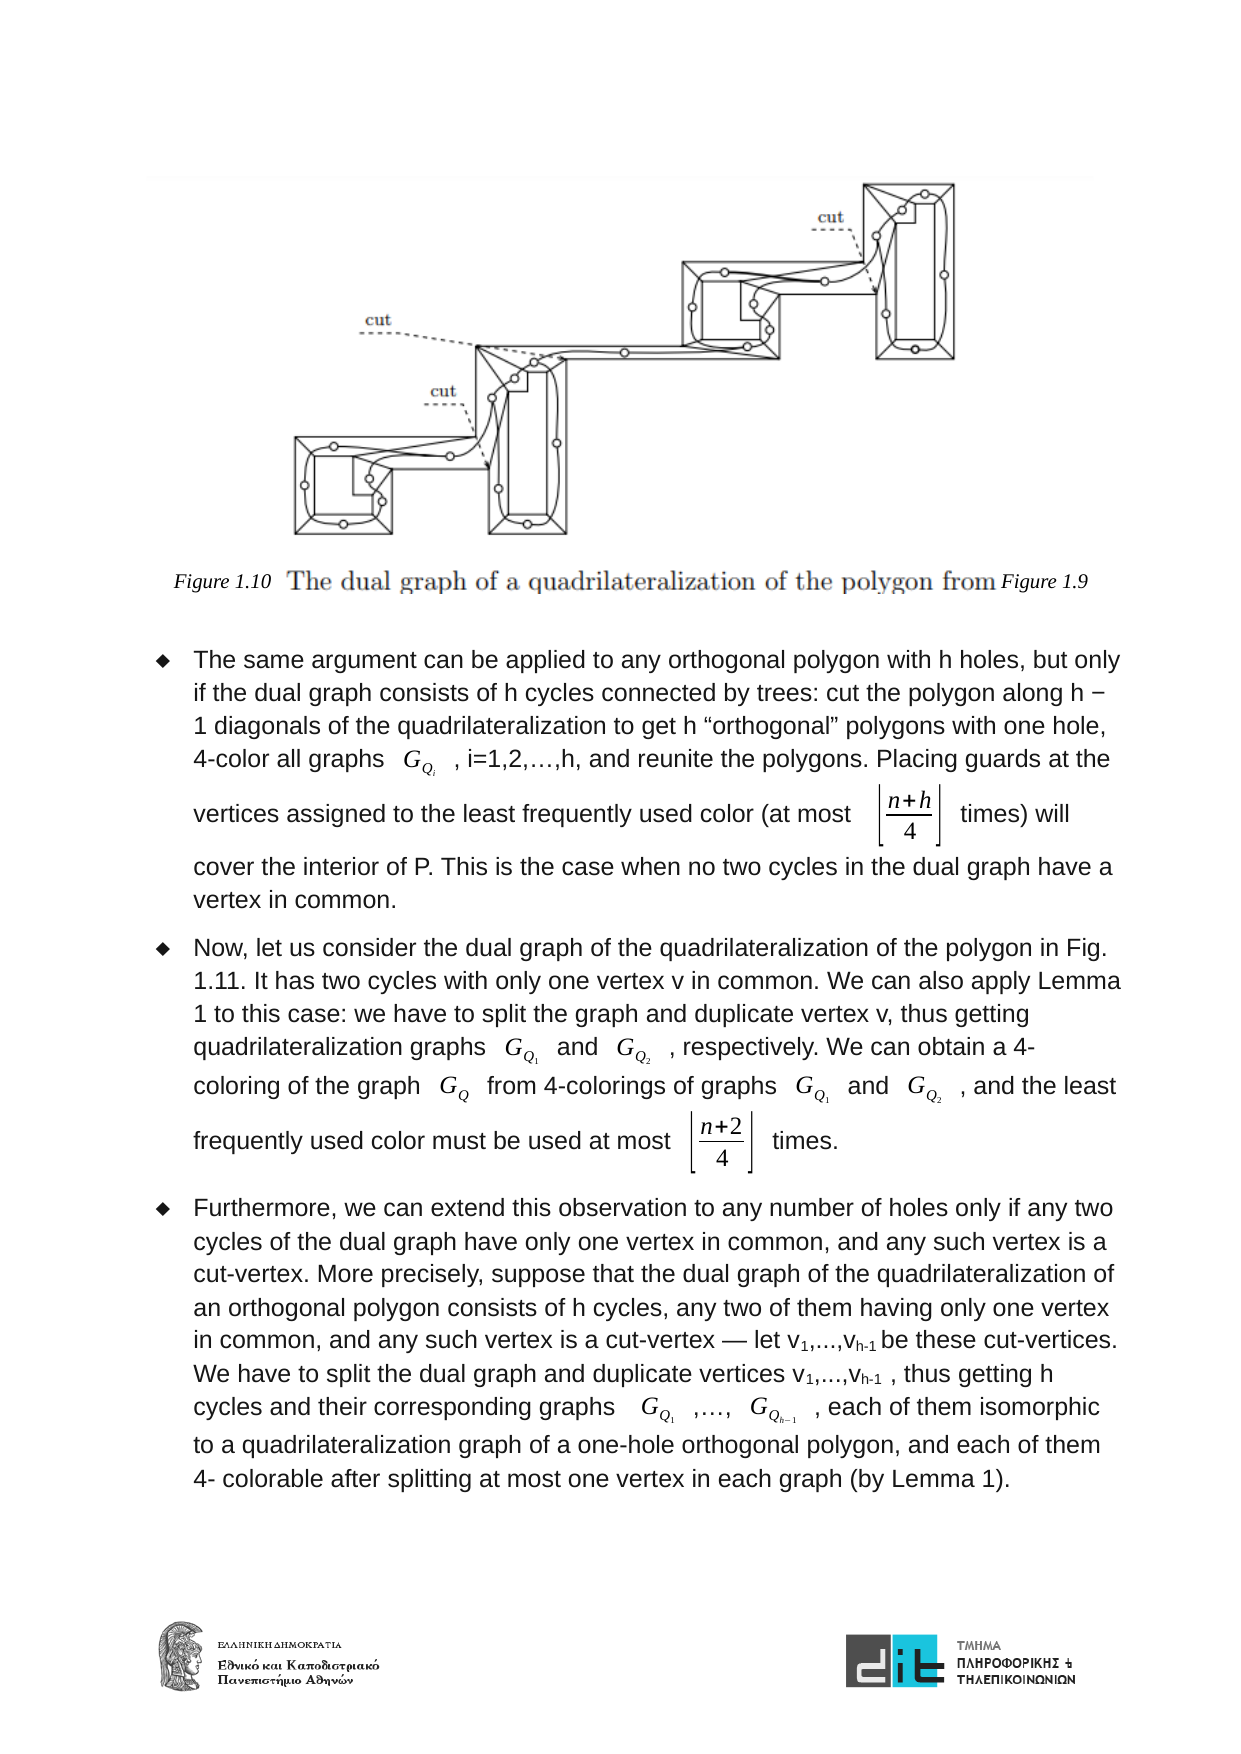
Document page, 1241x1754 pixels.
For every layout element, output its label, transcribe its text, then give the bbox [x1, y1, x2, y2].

list The same argument can be applied to any orthogonal polygon with h holes, but only if the dual graph consists of h cycles connected by trees: cut the polygon along h − 1 diagonals of the quadrilateralization to get h “orthogonal” polygons with one hole, 4-color all graphs, i=1,2,…,h, and reunite the polygons. Placing guards at the vertices assigned to the least frequently used color (at most times) will cover the interior of P. This is the case when no two cycles in the dual graph have a vertex in common. [156, 645, 1122, 914]
list Now, let us consider the dual graph of the quadrilateralization of the polygon in Fig. 1.11. It has two cycles with only one vertex v in common. We can also apply Lemma 1 to this case: we have to split the graph and duplicate vertex v, thus getting quadrilateralization graphsand, respectively. We can obtain a 4-coloring of the graphfrom 4-colorings of graphsand, and the least frequently used color must be used at mosttimes. [156, 933, 1122, 1174]
picture [146, 176, 1094, 594]
picture [118, 1607, 1123, 1708]
list Furthermore, we can extend this observation to any number of holes only if any two cycles of the dual graph have only one vertex in common, and any such vertex is a cut-vertex. More precisely, suppose that the dual graph of the quadrilateralization of an orthogonal polygon consists of h cycles, any two of them having only one vertex in common, and any such vertex is a cut-vertex — let v1,...,vh-1 be these cut-vertices. We have to split the dual graph and duplicate vertices v1,...,vh-1 , thus getting h cycles and their corresponding graphs ,…,, each of them isomorphic to a quadrilateralization graph of a one-hole orthogonal polygon, and each of them 4- colorable after splitting at most one vertex in each graph (by Lemma 1). [156, 1193, 1122, 1492]
